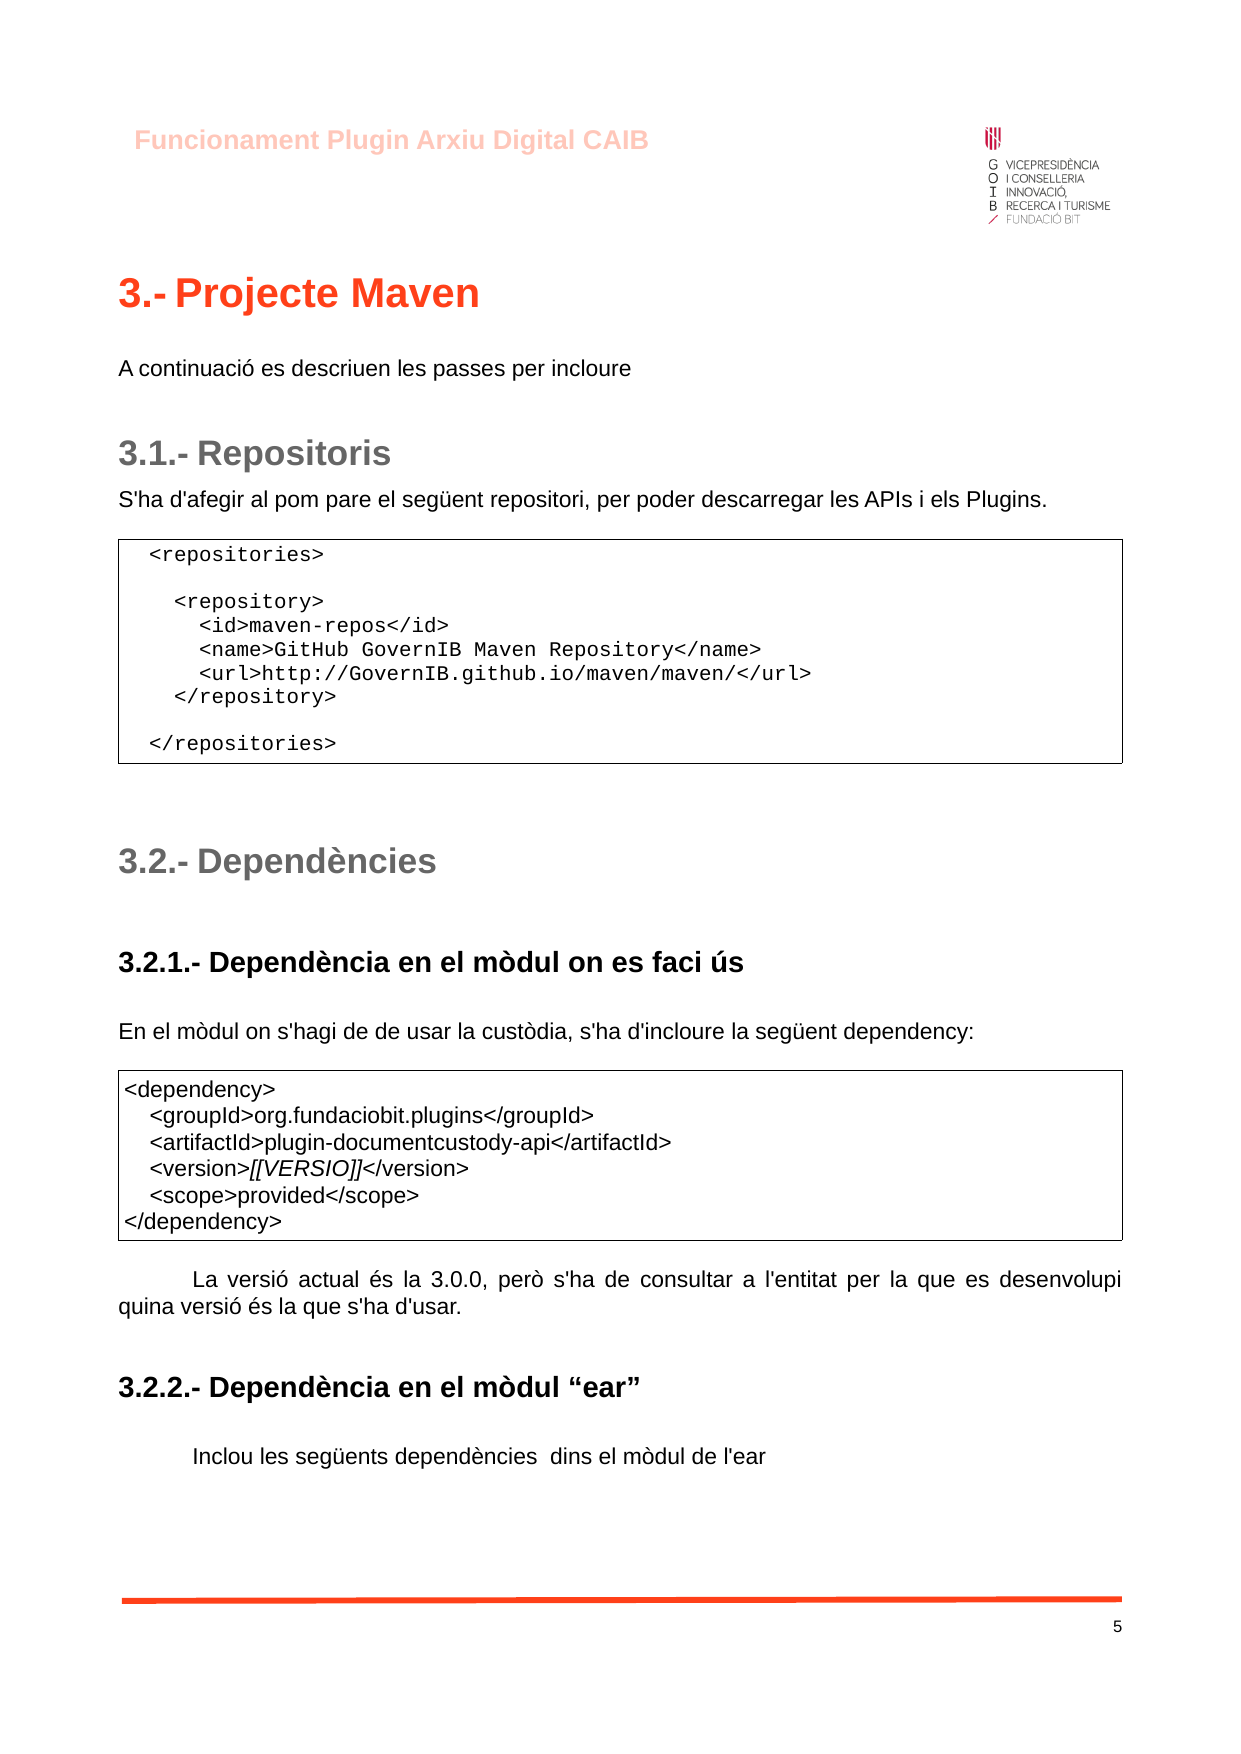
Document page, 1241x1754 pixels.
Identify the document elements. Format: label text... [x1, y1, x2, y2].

subtitle Projecte Maven [118, 268, 1122, 316]
picture [980, 123, 1116, 228]
table_header <dependency> <groupId>org.fundaciobit.plugins</groupId> <artifactId>plugin-documentcustody-api</artifactId> <version>[[VERSIO]]</version> <scope>provided</scope> </dependency> [119, 1071, 1122, 1240]
subtitle Dependència en el mòdul “ear” [118, 1371, 1122, 1404]
subtitle Repositoris [118, 432, 1122, 473]
text En el mòdul on s'hagi de de usar la custòdia, s'ha d'incloure la següent dependency: [118, 1018, 1122, 1044]
subtitle Dependències [118, 841, 1122, 881]
text Inclou les següents dependències dins el mòdul de l'ear [118, 1443, 1122, 1469]
text S'ha d'afegir al pom pare el següent repositori, per poder descarregar les APIs i els Plugins. [118, 486, 1122, 512]
text La versió actual és la 3.0.0, però s'ha de consultar a l'entitat per la que es desenvolupi quina versió és la que s'ha d'usar. [118, 1266, 1122, 1319]
subtitle Dependència en el mòdul on es faci ús [118, 945, 1122, 979]
text A continuació es descriuen les passes per incloure [118, 355, 1122, 381]
table_header <repositories> <repository> <id>maven-repos</id> <name>GitHub GovernIB Maven Repository</name> <url>http://GovernIB.github.io/maven/maven/</url> </repository> </repositories> [119, 540, 1122, 763]
